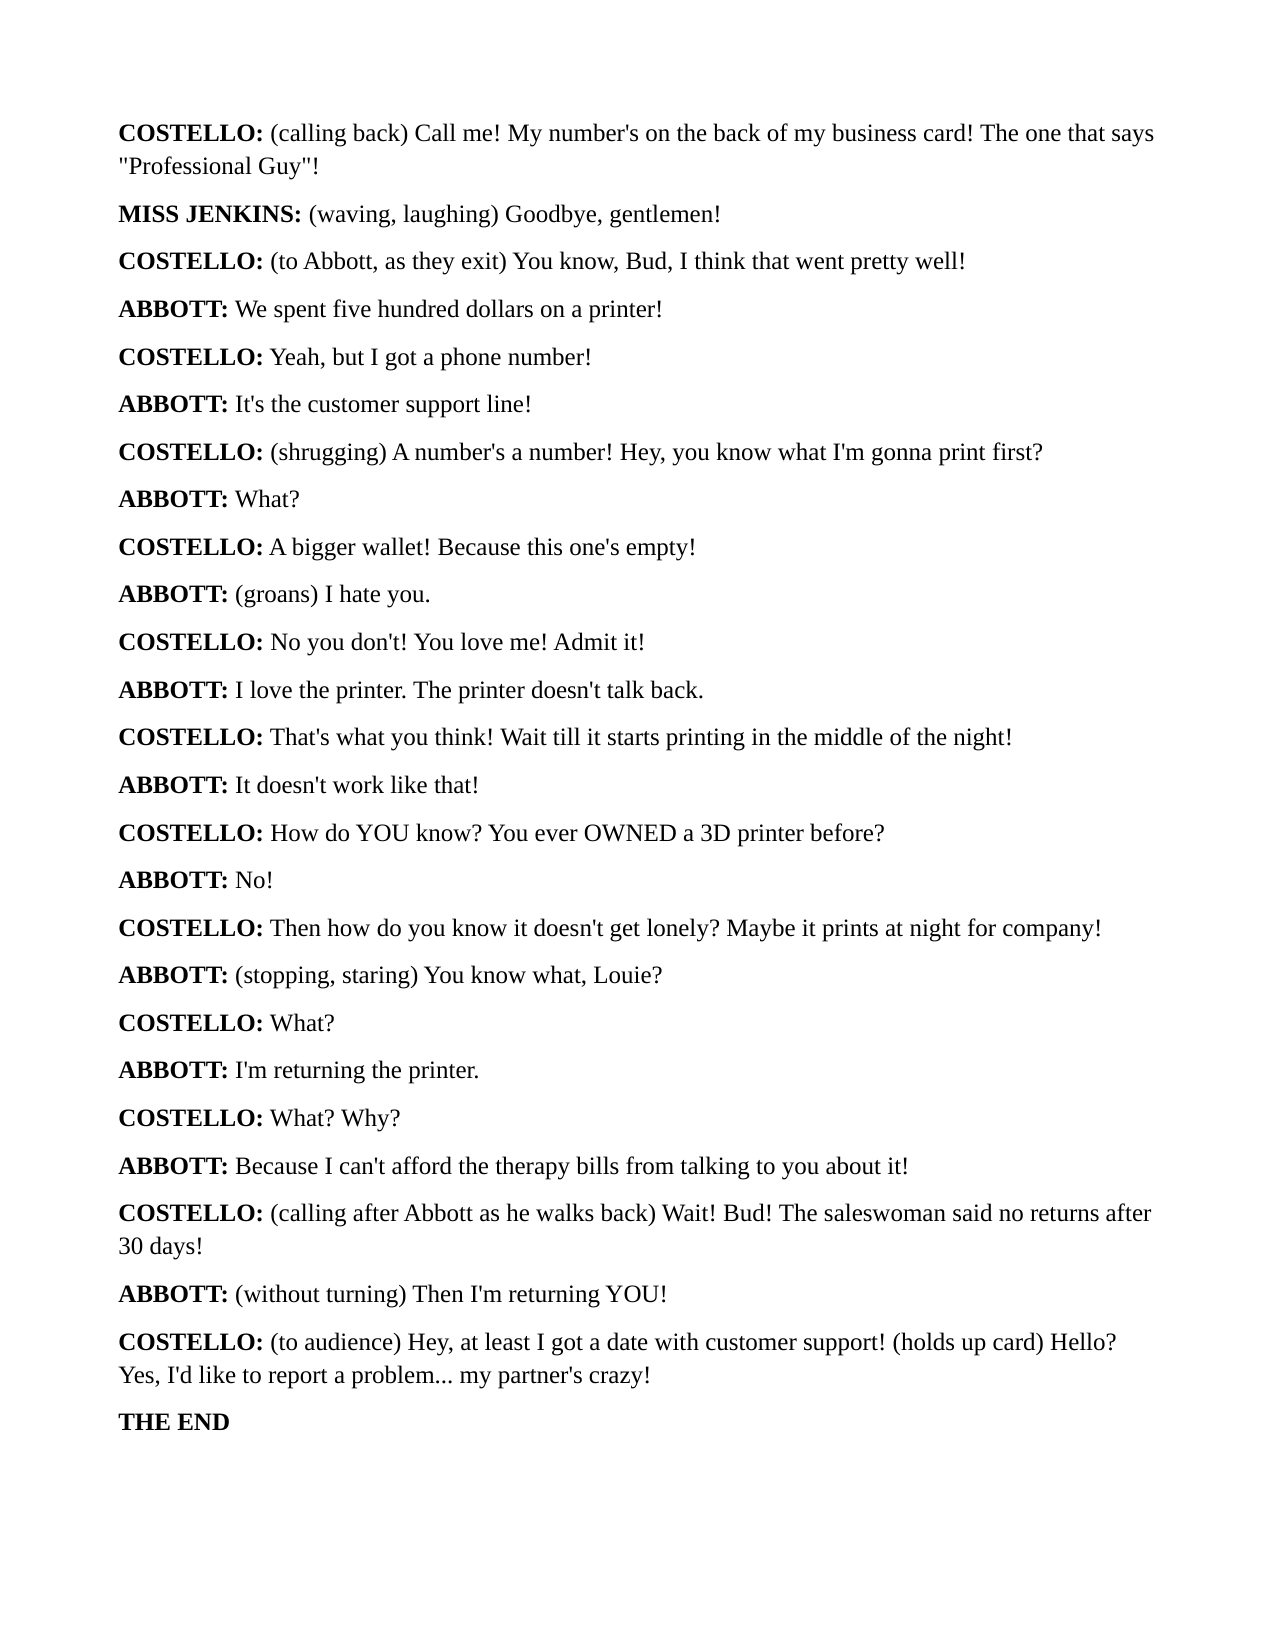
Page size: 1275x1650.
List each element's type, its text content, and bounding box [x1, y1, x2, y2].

text ABBOTT: (groans) I hate you. [118, 579, 1157, 608]
text ABBOTT: Because I can't afford the therapy bills from talking to you about it! [118, 1151, 1157, 1179]
text COSTELLO: A bigger wallet! Because this one's empty! [118, 532, 1157, 561]
text COSTELLO: What? Why? [118, 1103, 1157, 1132]
text COSTELLO: That's what you think! Wait till it starts printing in the middle of the night! [118, 722, 1157, 751]
text THE END [118, 1407, 1157, 1436]
text COSTELLO: (calling after Abbott as he walks back) Wait! Bud! The saleswoman said no returns after 30 days! [118, 1198, 1157, 1260]
text ABBOTT: (stopping, staring) You know what, Louie? [118, 960, 1157, 989]
text COSTELLO: Yeah, but I got a phone number! [118, 342, 1157, 370]
text ABBOTT: No! [118, 865, 1157, 894]
text ABBOTT: We spent five hundred dollars on a printer! [118, 294, 1157, 323]
text ABBOTT: I love the printer. The printer doesn't talk back. [118, 675, 1157, 703]
text ABBOTT: I'm returning the printer. [118, 1056, 1157, 1084]
text ABBOTT: It's the customer support line! [118, 389, 1157, 418]
text MISS JENKINS: (waving, laughing) Goodbye, gentlemen! [118, 199, 1157, 227]
text COSTELLO: What? [118, 1008, 1157, 1037]
text COSTELLO: No you don't! You love me! Admit it! [118, 627, 1157, 656]
text COSTELLO: (shrugging) A number's a number! Hey, you know what I'm gonna print first? [118, 437, 1157, 466]
text COSTELLO: (to audience) Hey, at least I got a date with customer support! (holds up card) Hello? Yes, I'd like to report a problem... my partner's crazy! [118, 1327, 1157, 1388]
text COSTELLO: Then how do you know it doesn't get lonely? Maybe it prints at night for company! [118, 913, 1157, 942]
text COSTELLO: (calling back) Call me! My number's on the back of my business card! The one that says "Professional Guy"! [118, 118, 1157, 180]
text ABBOTT: What? [118, 484, 1157, 513]
text ABBOTT: It doesn't work like that! [118, 770, 1157, 799]
text COSTELLO: How do YOU know? You ever OWNED a 3D printer before? [118, 818, 1157, 846]
text ABBOTT: (without turning) Then I'm returning YOU! [118, 1279, 1157, 1308]
text COSTELLO: (to Abbott, as they exit) You know, Bud, I think that went pretty well! [118, 246, 1157, 275]
